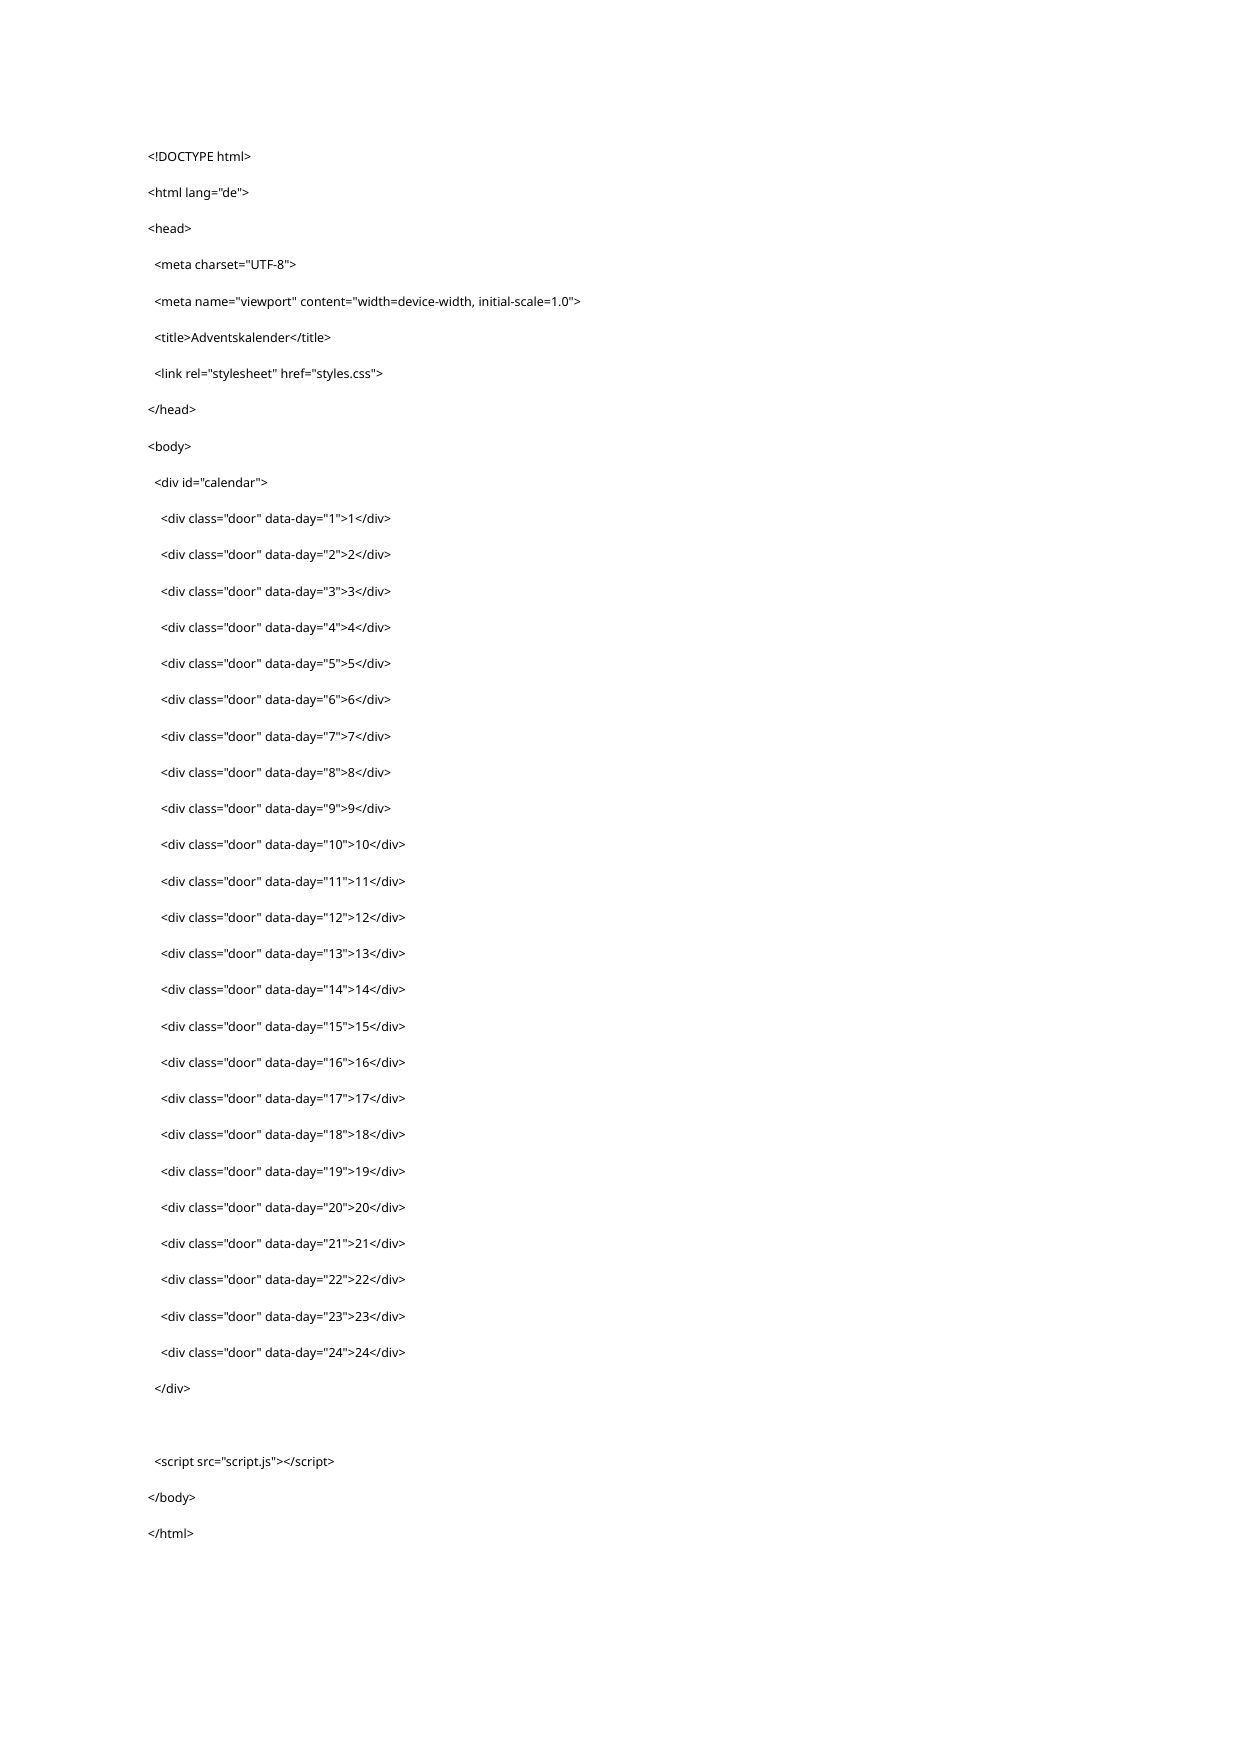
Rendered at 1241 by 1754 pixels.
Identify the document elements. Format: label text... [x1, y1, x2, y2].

text <div class="door" data-day="22">22</div> [148, 1271, 1093, 1288]
text <div class="door" data-day="16">16</div> [148, 1054, 1093, 1071]
text <div class="door" data-day="13">13</div> [148, 945, 1093, 962]
text <div class="door" data-day="17">17</div> [148, 1090, 1093, 1107]
text </div> [148, 1380, 1093, 1397]
text <div class="door" data-day="20">20</div> [148, 1199, 1093, 1216]
text <div class="door" data-day="19">19</div> [148, 1163, 1093, 1180]
text <div class="door" data-day="3">3</div> [148, 583, 1093, 600]
text <html lang="de"> [148, 184, 1093, 201]
text <div class="door" data-day="23">23</div> [148, 1308, 1093, 1325]
text <div class="door" data-day="12">12</div> [148, 909, 1093, 926]
text <div class="door" data-day="9">9</div> [148, 800, 1093, 817]
text <title>Adventskalender</title> [148, 329, 1093, 346]
text </html> [148, 1525, 1093, 1542]
text <div class="door" data-day="5">5</div> [148, 655, 1093, 672]
text <div class="door" data-day="8">8</div> [148, 764, 1093, 781]
text <meta charset="UTF-8"> [148, 256, 1093, 273]
text <div class="door" data-day="4">4</div> [148, 619, 1093, 636]
text <div id="calendar"> [148, 474, 1093, 491]
text </head> [148, 401, 1093, 418]
text </body> [148, 1489, 1093, 1506]
text <div class="door" data-day="7">7</div> [148, 728, 1093, 745]
text <div class="door" data-day="1">1</div> [148, 510, 1093, 527]
text <div class="door" data-day="2">2</div> [148, 546, 1093, 563]
text <!DOCTYPE html> [148, 148, 1093, 165]
text <div class="door" data-day="18">18</div> [148, 1126, 1093, 1143]
text <body> [148, 438, 1093, 455]
text <div class="door" data-day="6">6</div> [148, 691, 1093, 708]
text <div class="door" data-day="15">15</div> [148, 1018, 1093, 1035]
text <div class="door" data-day="11">11</div> [148, 873, 1093, 890]
text <div class="door" data-day="21">21</div> [148, 1235, 1093, 1252]
text <script src="script.js"></script> [148, 1453, 1093, 1470]
text <link rel="stylesheet" href="styles.css"> [148, 365, 1093, 382]
text <meta name="viewport" content="width=device-width, initial-scale=1.0"> [148, 293, 1093, 310]
text <div class="door" data-day="24">24</div> [148, 1344, 1093, 1361]
text <div class="door" data-day="14">14</div> [148, 981, 1093, 998]
text <div class="door" data-day="10">10</div> [148, 836, 1093, 853]
text <head> [148, 220, 1093, 237]
